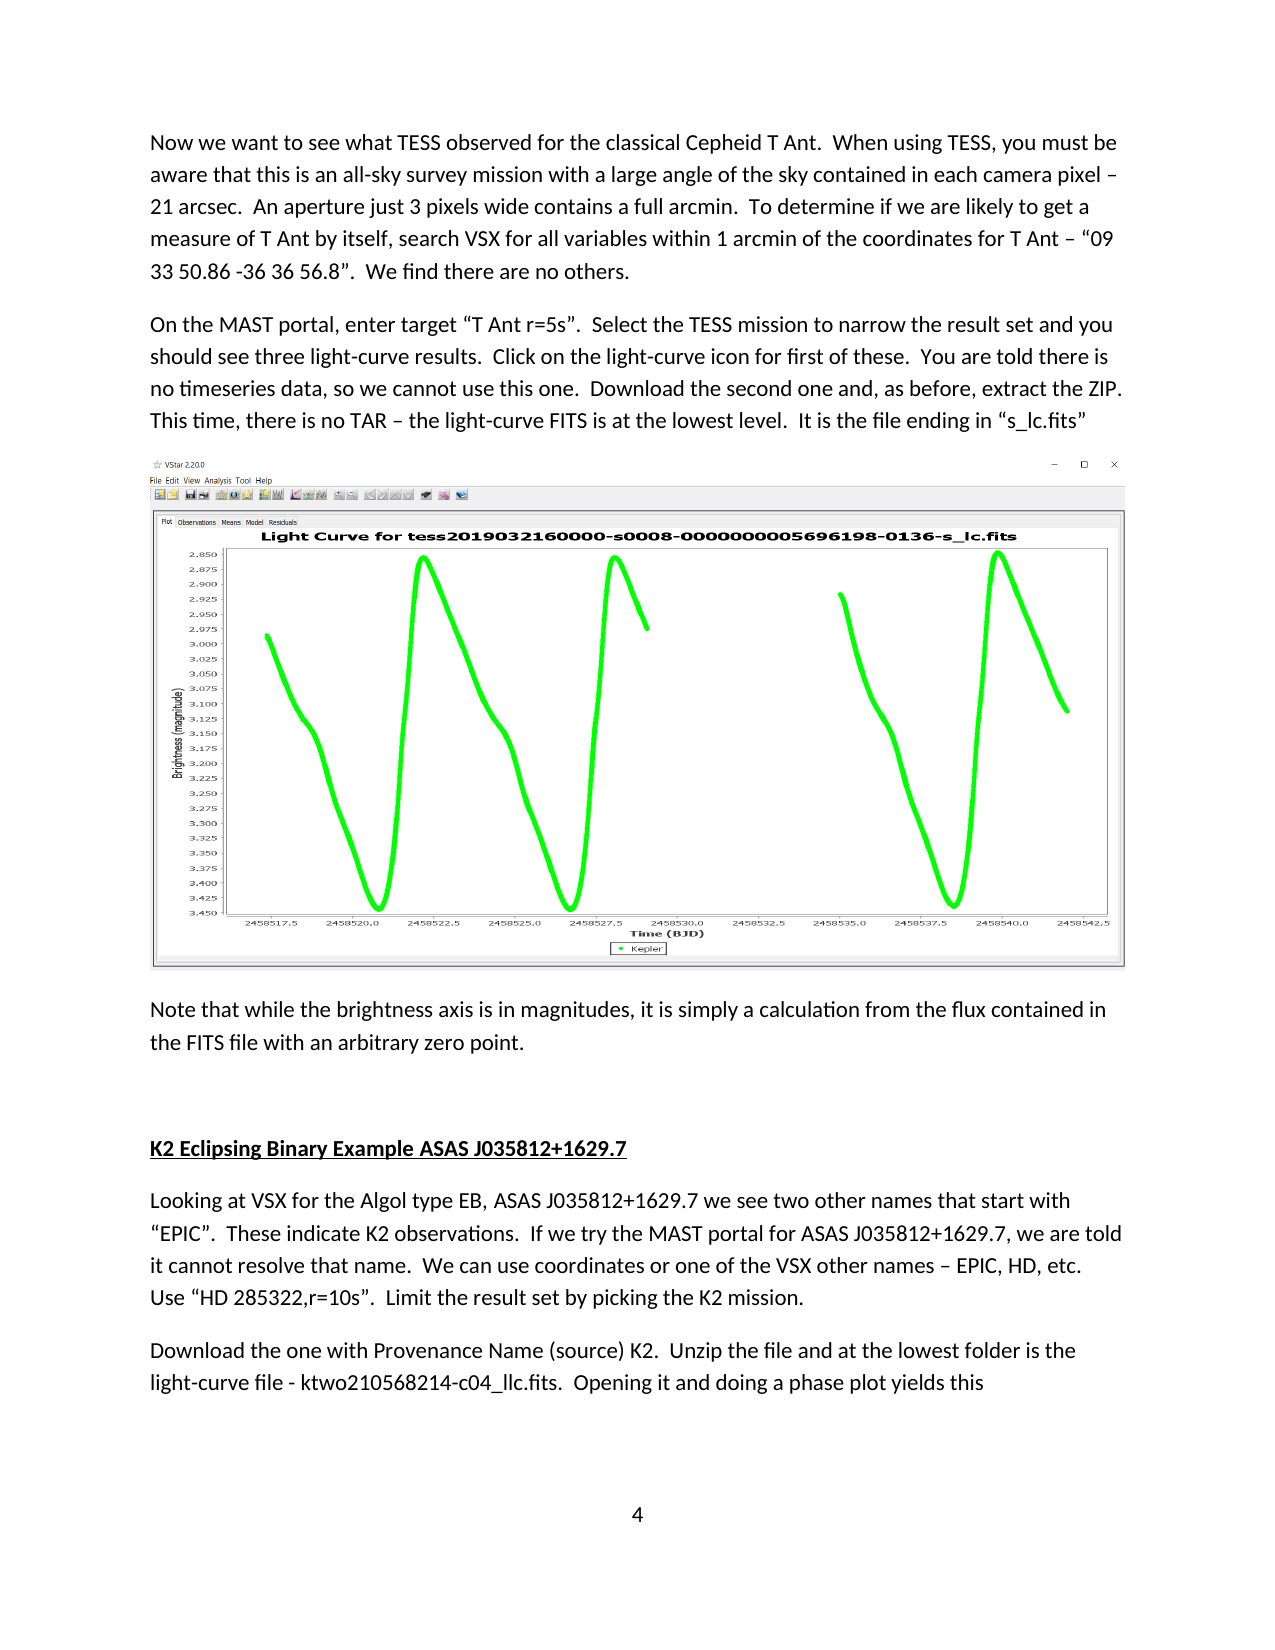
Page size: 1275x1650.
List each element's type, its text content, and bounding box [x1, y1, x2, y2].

text Download the one with Provenance Name (source) K2. Unzip the file and at the lowest folder is the light-curve file - ktwo210568214-c04_llc.fits. Opening it and doing a phase plot yields this [150, 1336, 1125, 1396]
text On the MAST portal, enter target “T Ant r=5s”. Select the TESS mission to narrow the result set and you should see three light-curve results. Click on the light-curve icon for first of these. You are told there is no timeseries data, so we cannot use this one. Download the second one and, as before, extract the ZIP. This time, there is no TAR – the light-curve FITS is at the lowest level. It is the file ending in “s_lc.fits” [150, 310, 1125, 434]
text Looking at VSX for the Algol type EB, ASAS J035812+1629.7 we see two other names that start with “EPIC”. These indicate K2 observations. If we try the MAST portal for ASAS J035812+1629.7, we are told it cannot resolve that name. We can use coordinates or one of the VSX other names – EPIC, HD, etc. Use “HD 285322,r=10s”. Limit the result set by picking the K2 mission. [150, 1187, 1125, 1311]
text Note that while the brightness axis is in magnitudes, it is simply a calculation from the flux contained in the FITS file with an arbitrary zero point. [150, 995, 1125, 1056]
list Now we want to see what TESS observed for the classical Cepheid T Ant. When using TESS, you must be aware that this is an all-sky survey mission with a large angle of the sky contained in each camera pixel – 21 arcsec. An aperture just 3 pixels wide contains a full arcmin. To determine if we are likely to get a measure of T Ant by itself, search VSX for all variables within 1 arcmin of the coordinates for T Ant – “09 33 50.86 -36 36 56.8”. We find there are no others. [150, 128, 1125, 285]
text K2 Eclipsing Binary Example ASAS J035812+1629.7 [150, 1134, 1125, 1162]
